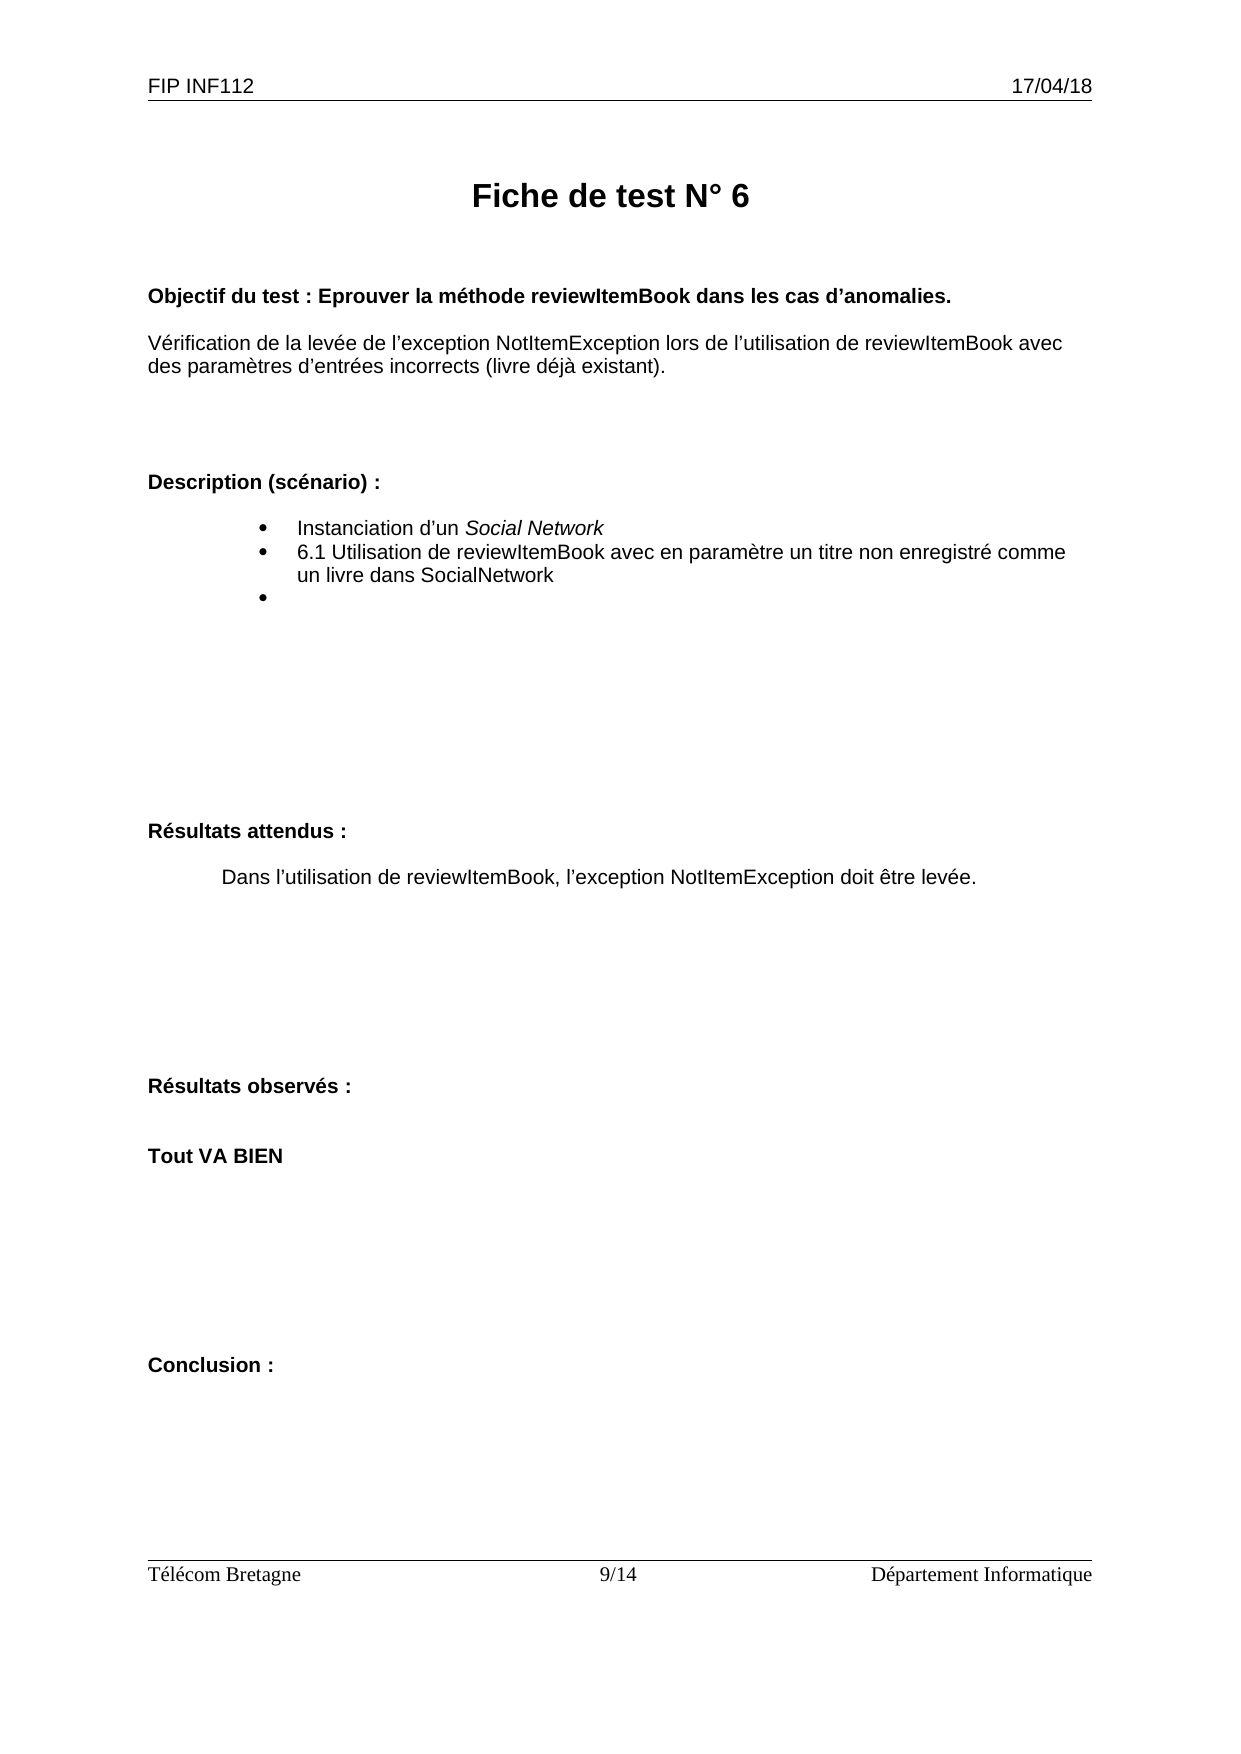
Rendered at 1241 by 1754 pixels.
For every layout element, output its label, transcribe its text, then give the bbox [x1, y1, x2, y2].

text Description (scénario) : [148, 470, 1092, 494]
list 6.1 Utilisation de reviewItemBook avec en paramètre un titre non enregistré comme un livre dans SocialNetwork [259, 540, 1092, 587]
subtitle Conclusion : [148, 1353, 1092, 1377]
list Instanciation d’un Social Network [259, 517, 1092, 540]
text Objectif du test : Eprouver la méthode reviewItemBook dans les cas d’anomalies. [148, 284, 1092, 308]
text Tout VA BIEN [148, 1144, 1092, 1168]
text Résultats observés : [148, 1075, 1092, 1098]
text Dans l’utilisation de reviewItemBook, l’exception NotItemException doit être levée. [148, 866, 1092, 889]
title Fiche de test N° 6 [148, 177, 1092, 214]
text Vérification de la levée de l’exception NotItemException lors de l’utilisation de reviewItemBook avec des paramètres d’entrées incorrects (livre déjà existant). [148, 331, 1092, 377]
text Résultats attendus : [148, 819, 1092, 842]
